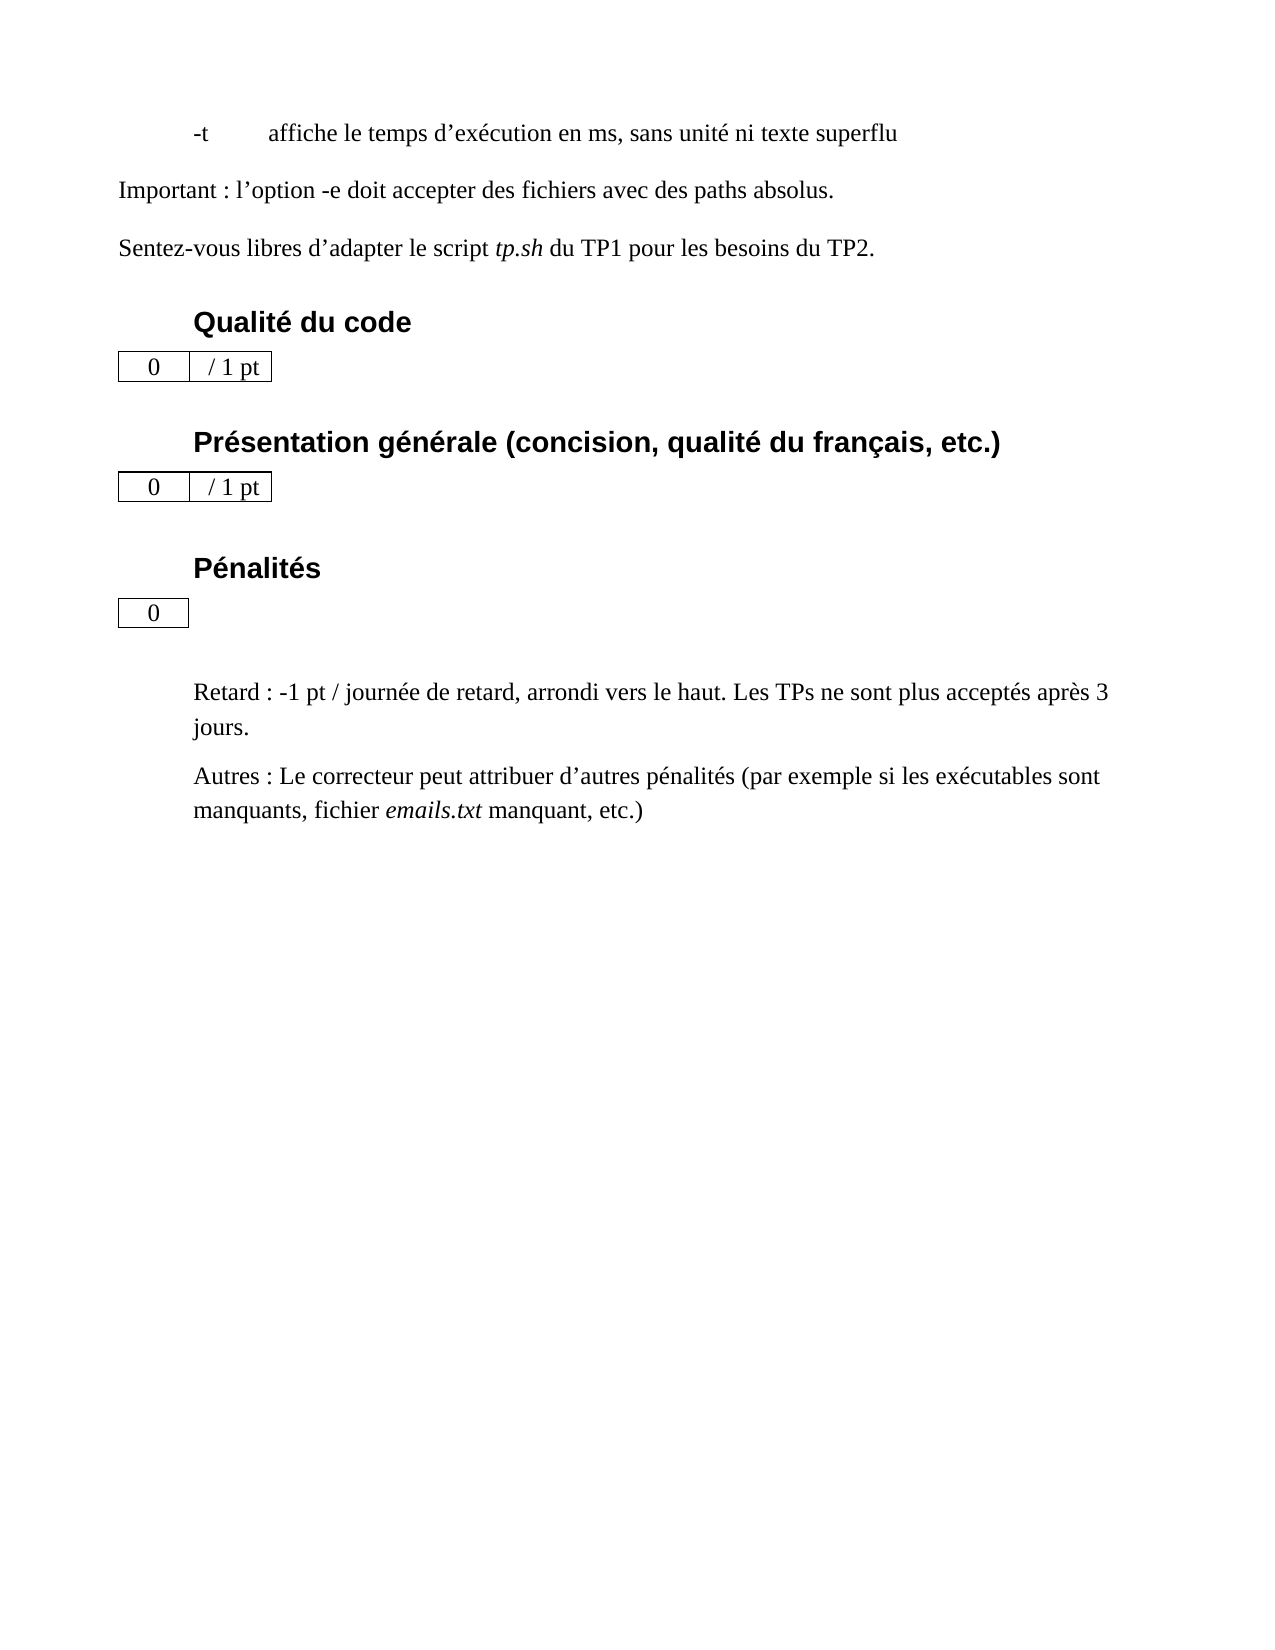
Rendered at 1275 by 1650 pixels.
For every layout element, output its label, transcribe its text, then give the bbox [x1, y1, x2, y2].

table_header / 1 pt [190, 352, 271, 381]
table_header / 1 pt [190, 473, 271, 501]
text Sentez-vous libres d’adapter le script tp.sh du TP1 pour les besoins du TP2. [118, 233, 1157, 262]
list Retard : -1 pt / journée de retard, arrondi vers le haut. Les TPs ne sont plus acceptés après 3 jours. [156, 677, 1157, 741]
table_header 0 [119, 352, 189, 381]
subtitle Qualité du code [118, 305, 1157, 339]
list Autres : Le correcteur peut attribuer d’autres pénalités (par exemple si les exécutables sont manquants, fichier emails.txt manquant, etc.) [156, 761, 1157, 824]
table_header 0 [119, 473, 189, 501]
table_header 0 [119, 599, 188, 627]
subtitle Pénalités [118, 551, 1157, 585]
text Important : l’option -e doit accepter des fichiers avec des paths absolus. [118, 176, 1157, 204]
text -t affiche le temps d’exécution en ms, sans unité ni texte superflu [118, 118, 1157, 147]
subtitle Présentation générale (concision, qualité du français, etc.) [118, 425, 1157, 459]
